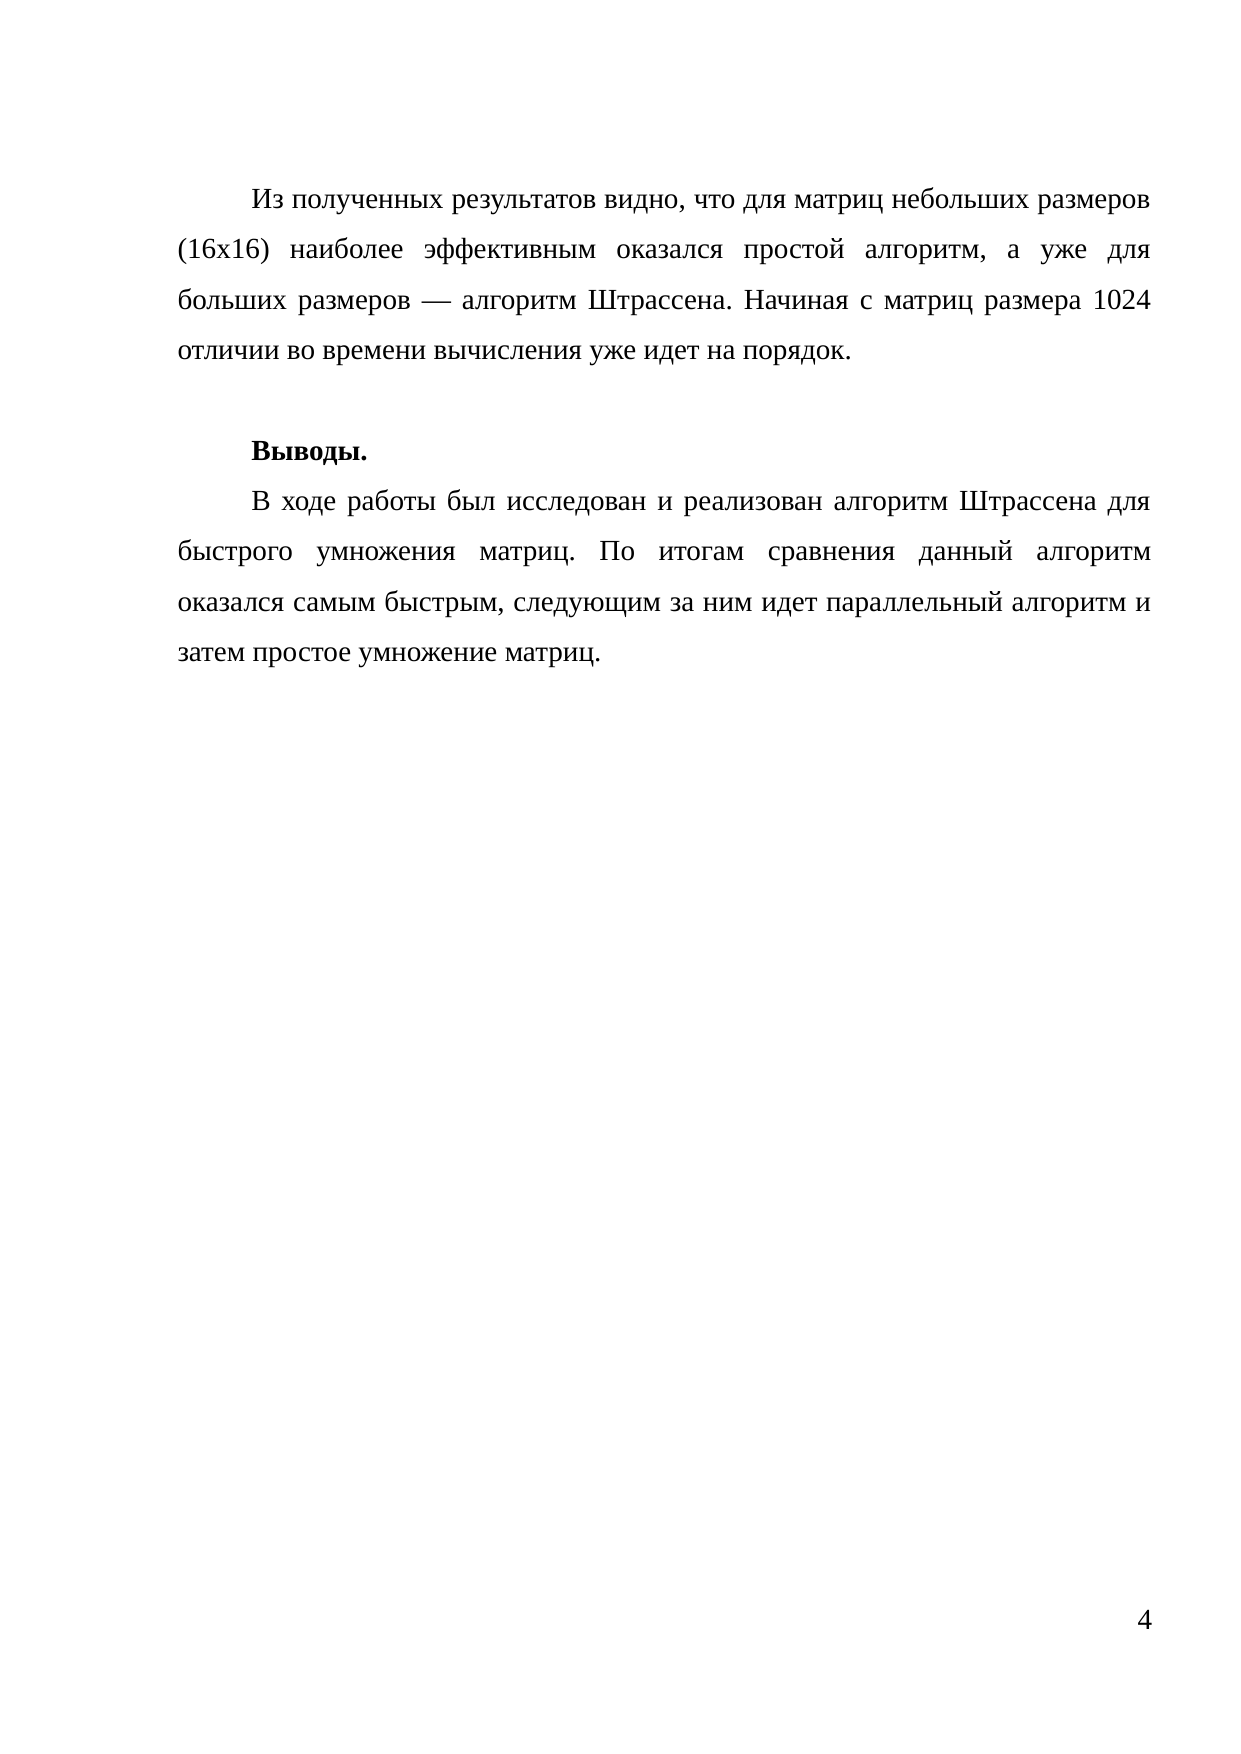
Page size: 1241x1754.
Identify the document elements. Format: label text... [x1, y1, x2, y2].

text В ходе работы был исследован и реализован алгоритм Штрассена для быстрого умножения матриц. По итогам сравнения данный алгоритм оказался самым быстрым, следующим за ним идет параллельный алгоритм и затем простое умножение матриц. [177, 483, 1152, 667]
text Из полученных результатов видно, что для матриц небольших размеров (16х16) наиболее эффективным оказался простой алгоритм, а уже для больших размеров — алгоритм Штрассена. Начиная с матриц размера 1024 отличии во времени вычисления уже идет на порядок. [177, 181, 1152, 366]
text Выводы. [177, 433, 1152, 466]
